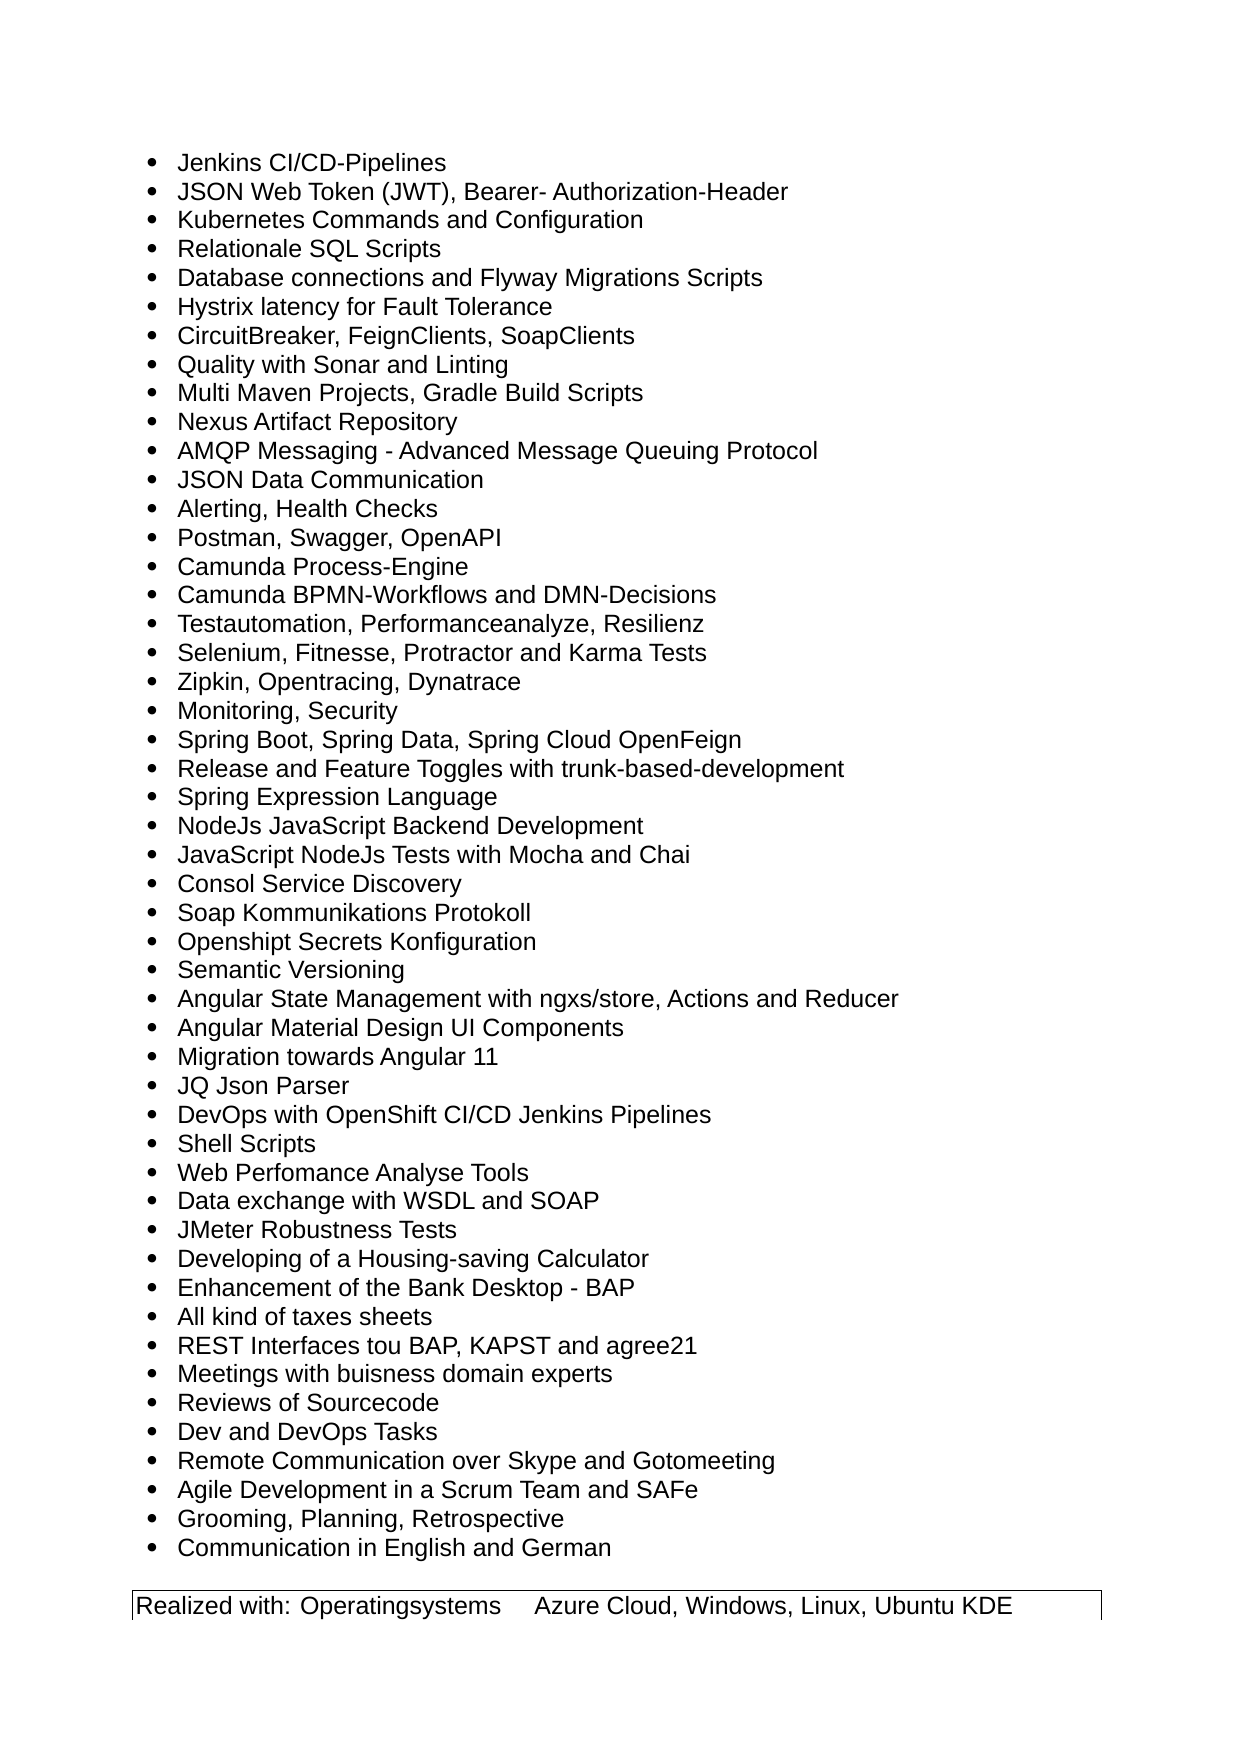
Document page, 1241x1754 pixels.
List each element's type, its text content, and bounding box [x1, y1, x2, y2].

list All kind of taxes sheets [148, 1302, 1104, 1331]
list JQ Json Parser [148, 1071, 1104, 1100]
list Data exchange with WSDL and SOAP [148, 1186, 1104, 1215]
list AMQP Messaging - Advanced Message Queuing Protocol [148, 436, 1104, 465]
list Spring Expression Language [148, 782, 1104, 811]
list Alerting, Health Checks [148, 494, 1104, 523]
list REST Interfaces tou BAP, KAPST and agree21 [148, 1331, 1104, 1359]
list Camunda BPMN-Workflows and DMN-Decisions [148, 580, 1104, 609]
list Nexus Artifact Repository [148, 407, 1104, 436]
list Agile Development in a Scrum Team and SAFe [148, 1475, 1104, 1504]
list JMeter Robustness Tests [148, 1215, 1104, 1244]
table_header Operatingsystems [297, 1591, 531, 1620]
list Soap Kommunikations Protokoll [148, 898, 1104, 927]
table_header Azure Cloud, Windows, Linux, Ubuntu KDE [531, 1591, 1101, 1620]
list Meetings with buisness domain experts [148, 1359, 1104, 1388]
list Openshipt Secrets Konfiguration [148, 927, 1104, 956]
list Spring Boot, Spring Data, Spring Cloud OpenFeign [148, 725, 1104, 753]
list Communication in English and German [148, 1533, 1104, 1561]
list Grooming, Planning, Retrospective [148, 1504, 1104, 1533]
list CircuitBreaker, FeignClients, SoapClients [148, 321, 1104, 349]
list Reviews of Sourcecode [148, 1388, 1104, 1417]
list Shell Scripts [148, 1129, 1104, 1157]
list Consol Service Discovery [148, 869, 1104, 898]
list JSON Data Communication [148, 465, 1104, 494]
list Multi Maven Projects, Gradle Build Scripts [148, 378, 1104, 407]
list Release and Feature Toggles with trunk-based-development [148, 753, 1104, 782]
list JavaScript NodeJs Tests with Mocha and Chai [148, 840, 1104, 869]
list Jenkins CI/CD-Pipelines [148, 148, 1104, 176]
list Camunda Process-Engine [148, 552, 1104, 580]
list Relationale SQL Scripts [148, 234, 1104, 263]
list Testautomation, Performanceanalyze, Resilienz [148, 609, 1104, 638]
list Migration towards Angular 11 [148, 1042, 1104, 1071]
list Semantic Versioning [148, 956, 1104, 984]
list Angular State Management with ngxs/store, Actions and Reducer [148, 984, 1104, 1013]
list Enhancement of the Bank Desktop - BAP [148, 1273, 1104, 1302]
list NodeJs JavaScript Backend Development [148, 811, 1104, 840]
list Selenium, Fitnesse, Protractor and Karma Tests [148, 638, 1104, 667]
list Developing of a Housing-saving Calculator [148, 1244, 1104, 1273]
list Kubernetes Commands and Configuration [148, 205, 1104, 234]
list DevOps with OpenShift CI/CD Jenkins Pipelines [148, 1100, 1104, 1129]
list Remote Communication over Skype and Gotomeeting [148, 1446, 1104, 1475]
list Monitoring, Security [148, 696, 1104, 725]
list Web Perfomance Analyse Tools [148, 1157, 1104, 1186]
list Zipkin, Opentracing, Dynatrace [148, 667, 1104, 696]
list Angular Material Design UI Components [148, 1013, 1104, 1042]
list JSON Web Token (JWT), Bearer- Authorization-Header [148, 176, 1104, 205]
list Dev and DevOps Tasks [148, 1417, 1104, 1446]
list Hystrix latency for Fault Tolerance [148, 292, 1104, 321]
list Database connections and Flyway Migrations Scripts [148, 263, 1104, 292]
list Postman, Swagger, OpenAPI [148, 523, 1104, 552]
list Quality with Sonar and Linting [148, 349, 1104, 378]
table_header Realized with: [133, 1591, 297, 1620]
